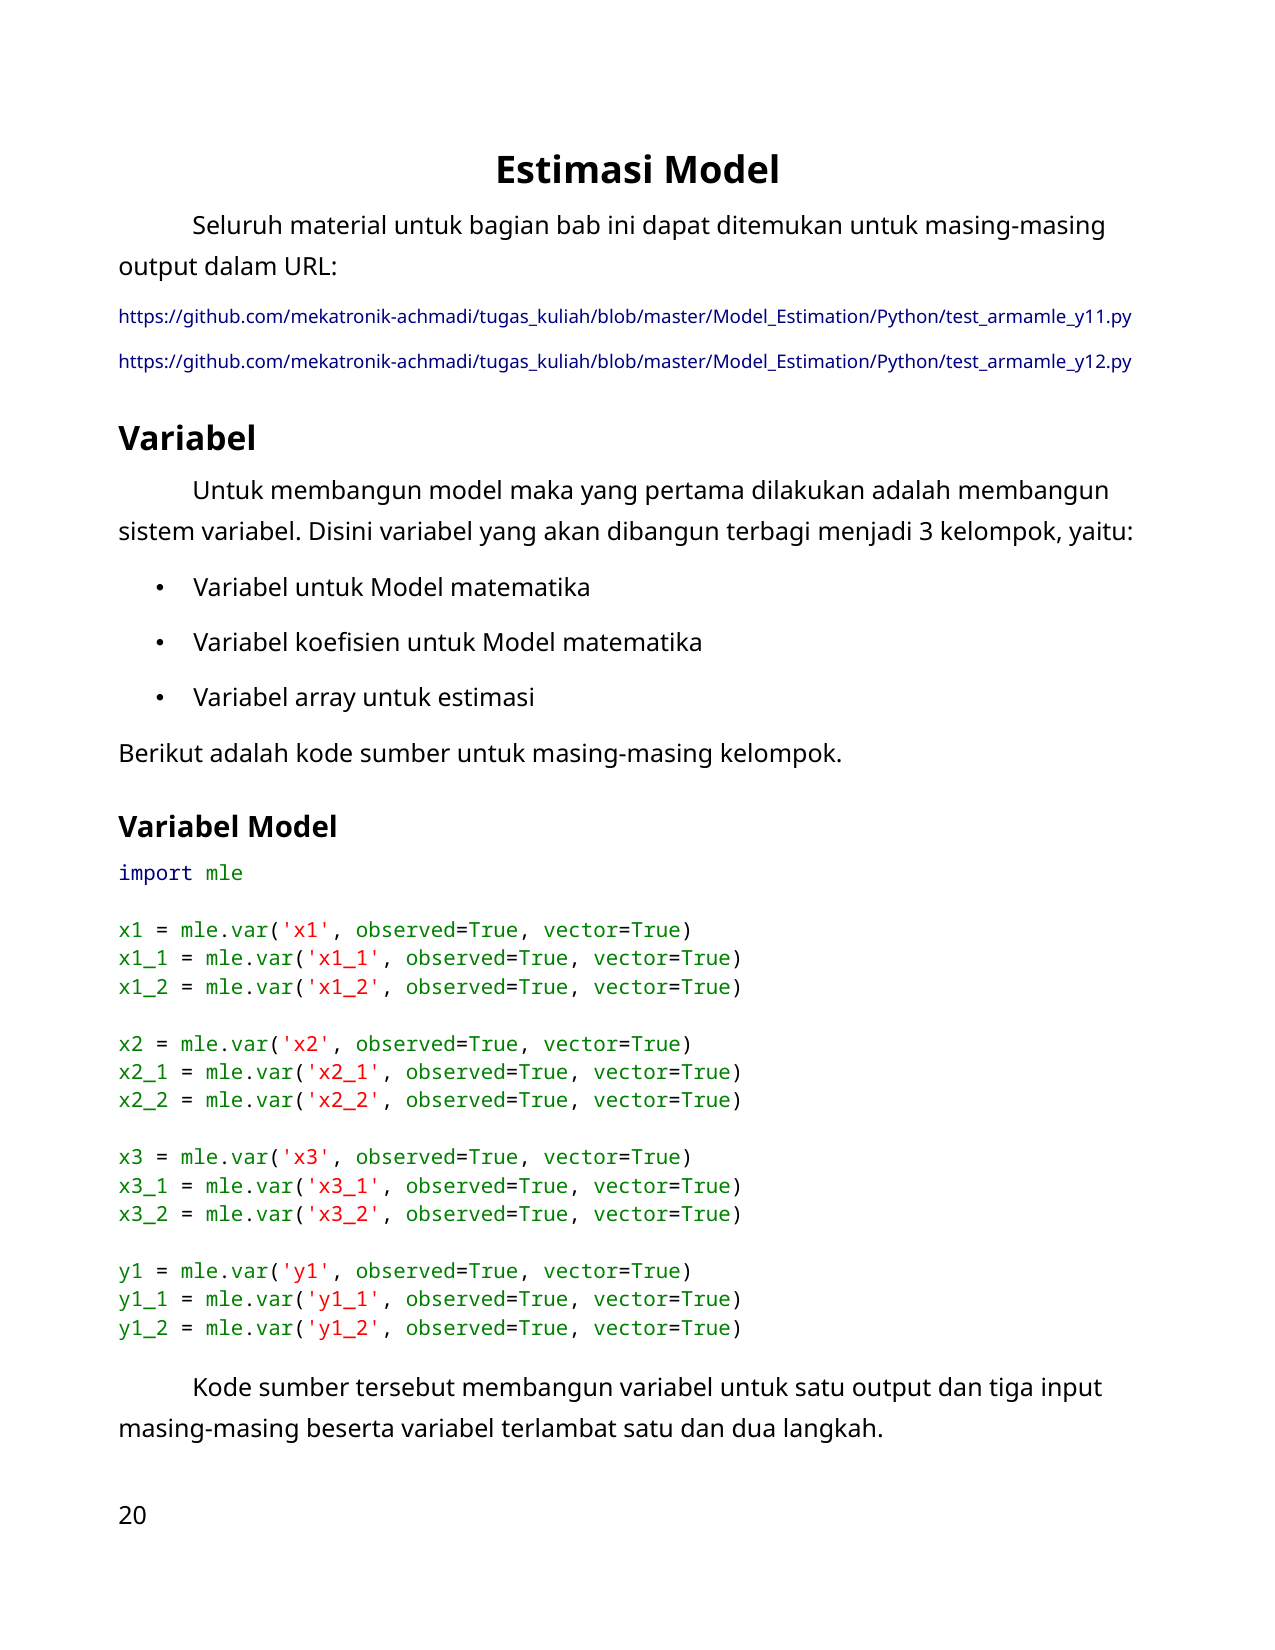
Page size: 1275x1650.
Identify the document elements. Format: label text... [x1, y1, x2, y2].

text y1_2 = mle.var('y1_2', observed=True, vector=True) [118, 1313, 1157, 1341]
list Variabel untuk Model matematika [156, 569, 1157, 603]
text https://github.com/mekatronik-achmadi/tugas_kuliah/blob/master/Model_Estimation/Python/test_armamle_y12.py [118, 349, 1157, 374]
text import mle [118, 858, 1157, 886]
list Variabel array untuk estimasi [156, 680, 1157, 714]
text x1 = mle.var('x1', observed=True, vector=True) [118, 915, 1157, 943]
text y1_1 = mle.var('y1_1', observed=True, vector=True) [118, 1284, 1157, 1313]
text x2_2 = mle.var('x2_2', observed=True, vector=True) [118, 1086, 1157, 1114]
text x1_1 = mle.var('x1_1', observed=True, vector=True) [118, 943, 1157, 972]
text Kode sumber tersebut membangun variabel untuk satu output dan tiga input masing-masing beserta variabel terlambat satu dan dua langkah. [118, 1370, 1157, 1445]
text x3_1 = mle.var('x3_1', observed=True, vector=True) [118, 1171, 1157, 1199]
text x3 = mle.var('x3', observed=True, vector=True) [118, 1142, 1157, 1171]
text x1_2 = mle.var('x1_2', observed=True, vector=True) [118, 972, 1157, 1000]
text Seluruh material untuk bagian bab ini dapat ditemukan untuk masing-masing output dalam URL: [118, 207, 1157, 282]
list Variabel koefisien untuk Model matematika [156, 625, 1157, 659]
text y1 = mle.var('y1', observed=True, vector=True) [118, 1256, 1157, 1284]
subtitle Estimasi Model [118, 143, 1157, 195]
text x2_1 = mle.var('x2_1', observed=True, vector=True) [118, 1057, 1157, 1086]
text Berikut adalah kode sumber untuk masing-masing kelompok. [118, 736, 1157, 769]
text x3_2 = mle.var('x3_2', observed=True, vector=True) [118, 1199, 1157, 1228]
text Untuk membangun model maka yang pertama dilakukan adalah membangun sistem variabel. Disini variabel yang akan dibangun terbagi menjadi 3 kelompok, yaitu: [118, 473, 1157, 548]
text x2 = mle.var('x2', observed=True, vector=True) [118, 1029, 1157, 1057]
subtitle Variabel Model [118, 806, 1157, 846]
text https://github.com/mekatronik-achmadi/tugas_kuliah/blob/master/Model_Estimation/Python/test_armamle_y11.py [118, 303, 1157, 329]
subtitle Variabel [118, 415, 1157, 461]
